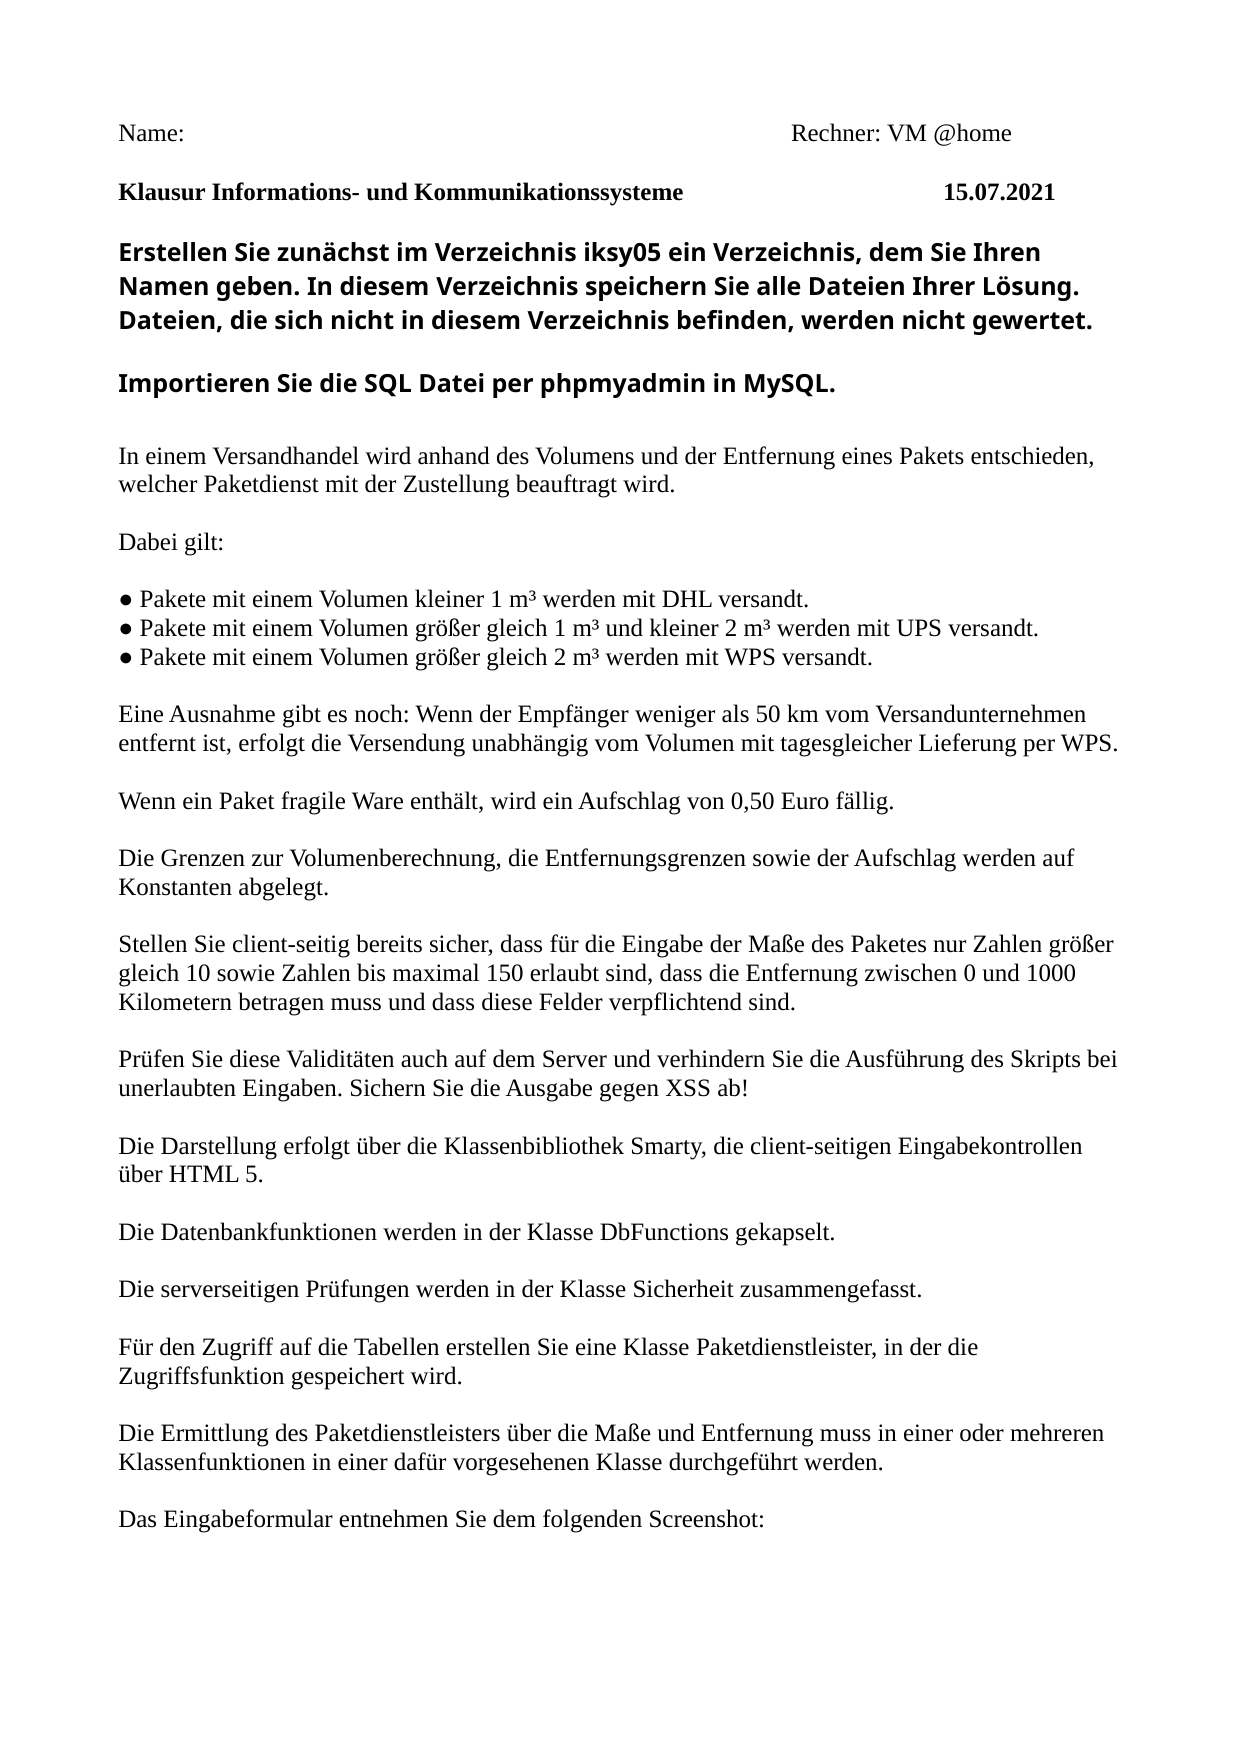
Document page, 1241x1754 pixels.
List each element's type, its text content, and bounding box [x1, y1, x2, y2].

text ● Pakete mit einem Volumen größer gleich 2 m³ werden mit WPS versandt. [118, 642, 1122, 671]
text Erstellen Sie zunächst im Verzeichnis iksy05 ein Verzeichnis, dem Sie Ihren Namen geben. In diesem Verzeichnis speichern Sie alle Dateien Ihrer Lösung. Dateien, die sich nicht in diesem Verzeichnis befinden, werden nicht gewertet. [118, 234, 1122, 337]
text Die Darstellung erfolgt über die Klassenbibliothek Smarty, die client-seitigen Eingabekontrollen über HTML 5. [118, 1131, 1122, 1188]
text Die serverseitigen Prüfungen werden in der Klasse Sicherheit zusammengefasst. [118, 1274, 1122, 1303]
text Klausur Informations- und Kommunikationssysteme 15.07.2021 [118, 177, 1122, 206]
text Die Grenzen zur Volumenberechnung, die Entfernungsgrenzen sowie der Aufschlag werden auf Konstanten abgelegt. [118, 843, 1122, 901]
text Eine Ausnahme gibt es noch: Wenn der Empfänger weniger als 50 km vom Versandunternehmen [118, 699, 1122, 728]
text Die Ermittlung des Paketdienstleisters über die Maße und Entfernung muss in einer oder mehreren Klassenfunktionen in einer dafür vorgesehenen Klasse durchgeführt werden. [118, 1418, 1122, 1476]
text Dabei gilt: [118, 527, 1122, 556]
text ● Pakete mit einem Volumen größer gleich 1 m³ und kleiner 2 m³ werden mit UPS versandt. [118, 613, 1122, 642]
text Prüfen Sie diese Validitäten auch auf dem Server und verhindern Sie die Ausführung des Skripts bei unerlaubten Eingaben. Sichern Sie die Ausgabe gegen XSS ab! [118, 1044, 1122, 1102]
text Die Datenbankfunktionen werden in der Klasse DbFunctions gekapselt. [118, 1217, 1122, 1246]
text Stellen Sie client-seitig bereits sicher, dass für die Eingabe der Maße des Paketes nur Zahlen größer gleich 10 sowie Zahlen bis maximal 150 erlaubt sind, dass die Entfernung zwischen 0 und 1000 Kilometern betragen muss und dass diese Felder verpflichtend sind. [118, 929, 1122, 1016]
text In einem Versandhandel wird anhand des Volumens und der Entfernung eines Pakets entschieden, welcher Paketdienst mit der Zustellung beauftragt wird. [118, 441, 1122, 498]
text entfernt ist, erfolgt die Versendung unabhängig vom Volumen mit tagesgleicher Lieferung per WPS. [118, 728, 1122, 757]
text ● Pakete mit einem Volumen kleiner 1 m³ werden mit DHL versandt. [118, 584, 1122, 613]
text Das Eingabeformular entnehmen Sie dem folgenden Screenshot: [118, 1504, 1122, 1533]
text Wenn ein Paket fragile Ware enthält, wird ein Aufschlag von 0,50 Euro fällig. [118, 786, 1122, 814]
text Für den Zugriff auf die Tabellen erstellen Sie eine Klasse Paketdienstleister, in der die Zugriffsfunktion gespeichert wird. [118, 1332, 1122, 1389]
text Importieren Sie die SQL Datei per phpmyadmin in MySQL. [118, 366, 1122, 399]
